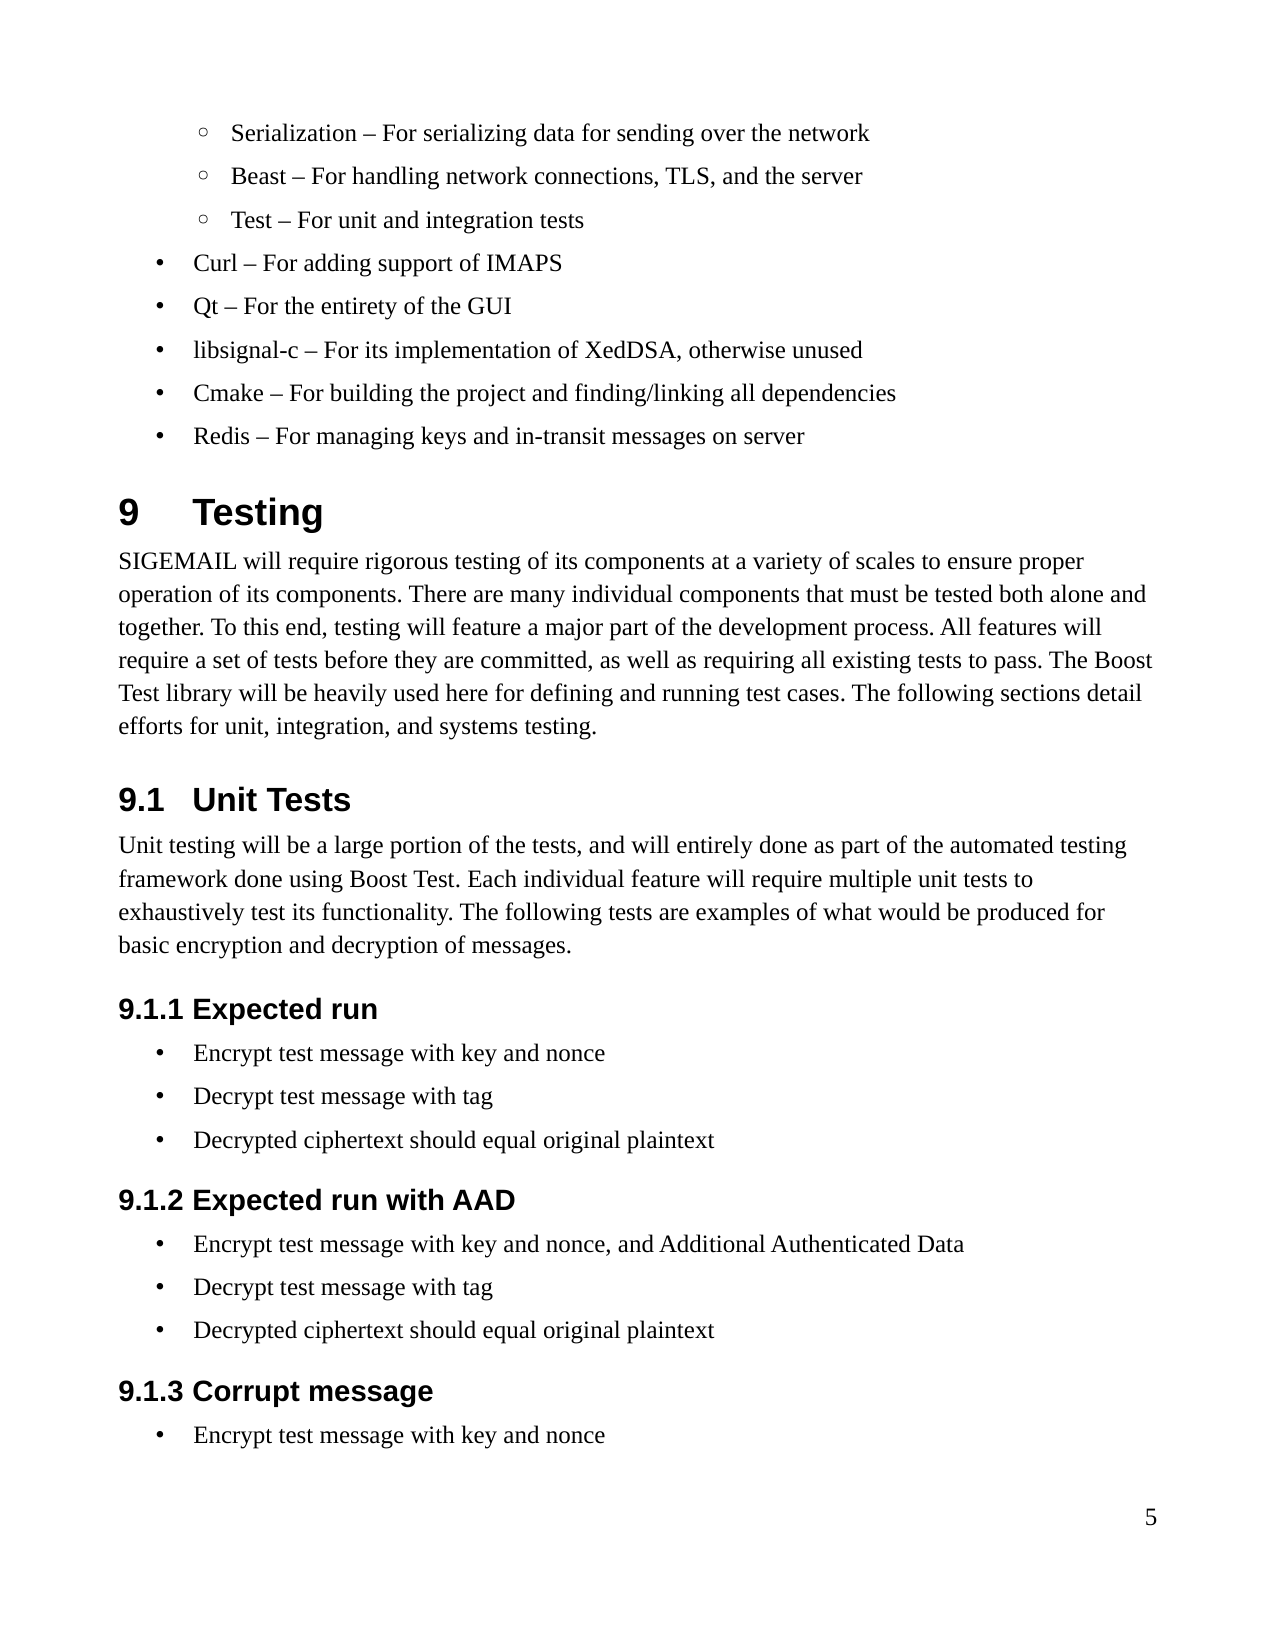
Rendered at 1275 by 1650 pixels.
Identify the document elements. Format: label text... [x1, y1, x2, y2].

list Qt – For the entirety of the GUI [156, 291, 1157, 320]
list Decrypted ciphertext should equal original plaintext [156, 1125, 1157, 1153]
list Test – For unit and integration tests [193, 205, 1157, 233]
list Redis – For managing keys and in-transit messages on server [156, 421, 1157, 450]
subtitle Corrupt message [118, 1373, 1157, 1407]
subtitle Testing [118, 490, 1157, 533]
subtitle Unit Tests [118, 779, 1157, 818]
list Decrypt test message with tag [156, 1272, 1157, 1301]
list libsignal-c – For its implementation of XedDSA, otherwise unused [156, 335, 1157, 363]
list Encrypt test message with key and nonce [156, 1038, 1157, 1067]
subtitle Expected run [118, 992, 1157, 1026]
list Beast – For handling network connections, TLS, and the server [193, 161, 1157, 190]
list Decrypt test message with tag [156, 1081, 1157, 1110]
text SIGEMAIL will require rigorous testing of its components at a variety of scales to ensure proper operation of its components. There are many individual components that must be tested both alone and together. To this end, testing will feature a major part of the development process. All features will require a set of tests before they are committed, as well as requiring all existing tests to pass. The Boost Test library will be heavily used here for defining and running test cases. The following sections detail efforts for unit, integration, and systems testing. [118, 546, 1157, 740]
list Decrypted ciphertext should equal original plaintext [156, 1316, 1157, 1344]
subtitle Expected run with AAD [118, 1183, 1157, 1216]
list Serialization – For serializing data for sending over the network [193, 118, 1157, 147]
list Encrypt test message with key and nonce, and Additional Authenticated Data [156, 1229, 1157, 1258]
list Encrypt test message with key and nonce [156, 1420, 1157, 1448]
list Curl – For adding support of IMAPS [156, 248, 1157, 277]
text Unit testing will be a large portion of the tests, and will entirely done as part of the automated testing framework done using Boost Test. Each individual feature will require multiple unit tests to exhaustively test its functionality. The following tests are examples of what would be produced for basic encryption and decryption of messages. [118, 831, 1157, 958]
list Cmake – For building the project and finding/linking all dependencies [156, 378, 1157, 407]
